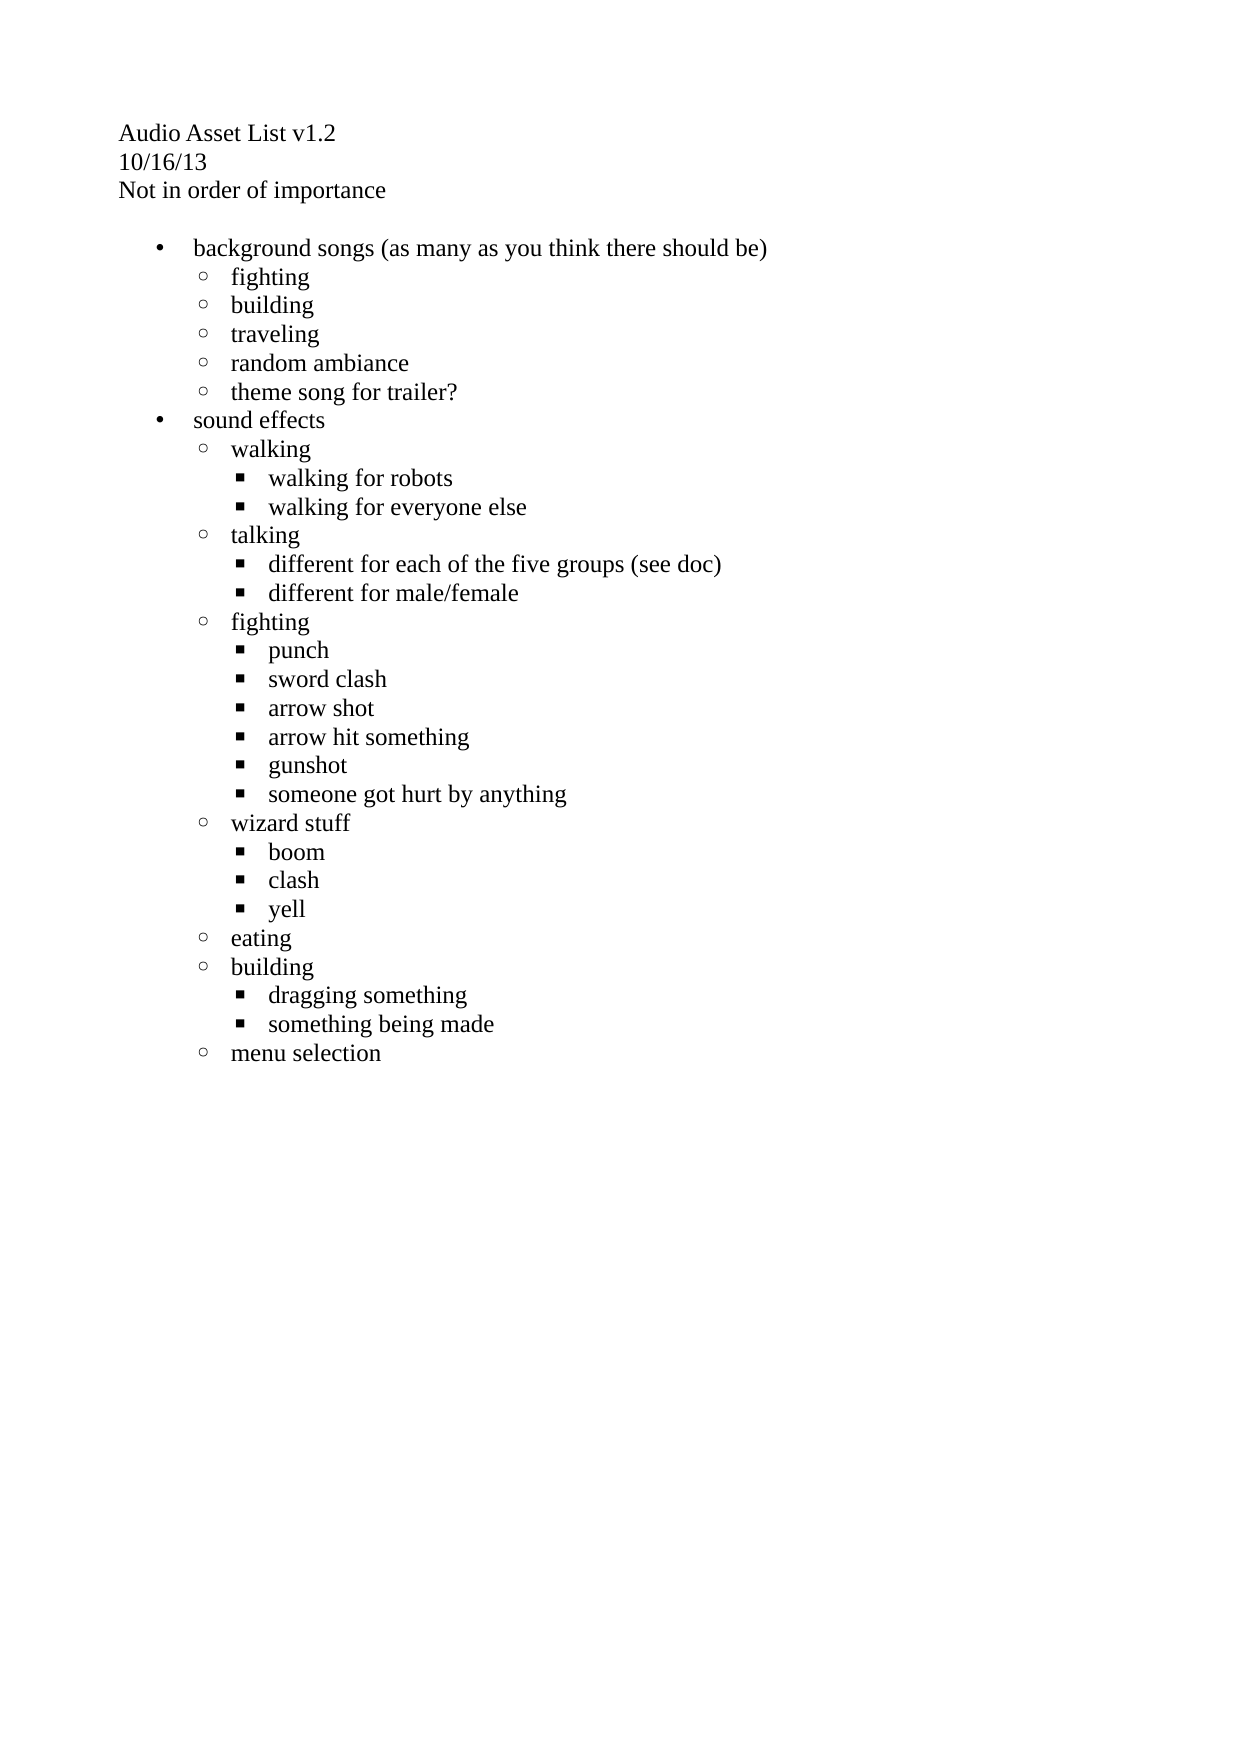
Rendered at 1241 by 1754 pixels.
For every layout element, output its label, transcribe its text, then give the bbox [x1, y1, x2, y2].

list building [193, 952, 1122, 981]
list sword clash [231, 664, 1122, 693]
list theme song for trailer? [193, 377, 1122, 406]
list arrow shot [231, 693, 1122, 722]
list clash [231, 866, 1122, 894]
list traveling [193, 319, 1122, 348]
list yell [231, 894, 1122, 923]
list dragging something [231, 981, 1122, 1009]
list walking for robots [231, 463, 1122, 492]
list sound effects [156, 406, 1122, 434]
list gunshot [231, 751, 1122, 779]
list boom [231, 837, 1122, 866]
list random ambiance [193, 348, 1122, 377]
list talking [193, 521, 1122, 549]
list something being made [231, 1009, 1122, 1038]
text Audio Asset List v1.2 [118, 118, 1122, 147]
list different for each of the five groups (see doc) [231, 549, 1122, 578]
list background songs (as many as you think there should be) [156, 233, 1122, 262]
list menu selection [193, 1038, 1122, 1067]
list building [193, 291, 1122, 319]
list different for male/female [231, 578, 1122, 607]
list fighting [193, 607, 1122, 636]
list fighting [193, 262, 1122, 291]
list walking for everyone else [231, 492, 1122, 521]
list arrow hit something [231, 722, 1122, 751]
list eating [193, 923, 1122, 952]
text 10/16/13 [118, 147, 1122, 176]
list someone got hurt by anything [231, 779, 1122, 808]
list wizard stuff [193, 808, 1122, 837]
list punch [231, 636, 1122, 664]
text Not in order of importance [118, 176, 1122, 204]
list walking [193, 434, 1122, 463]
